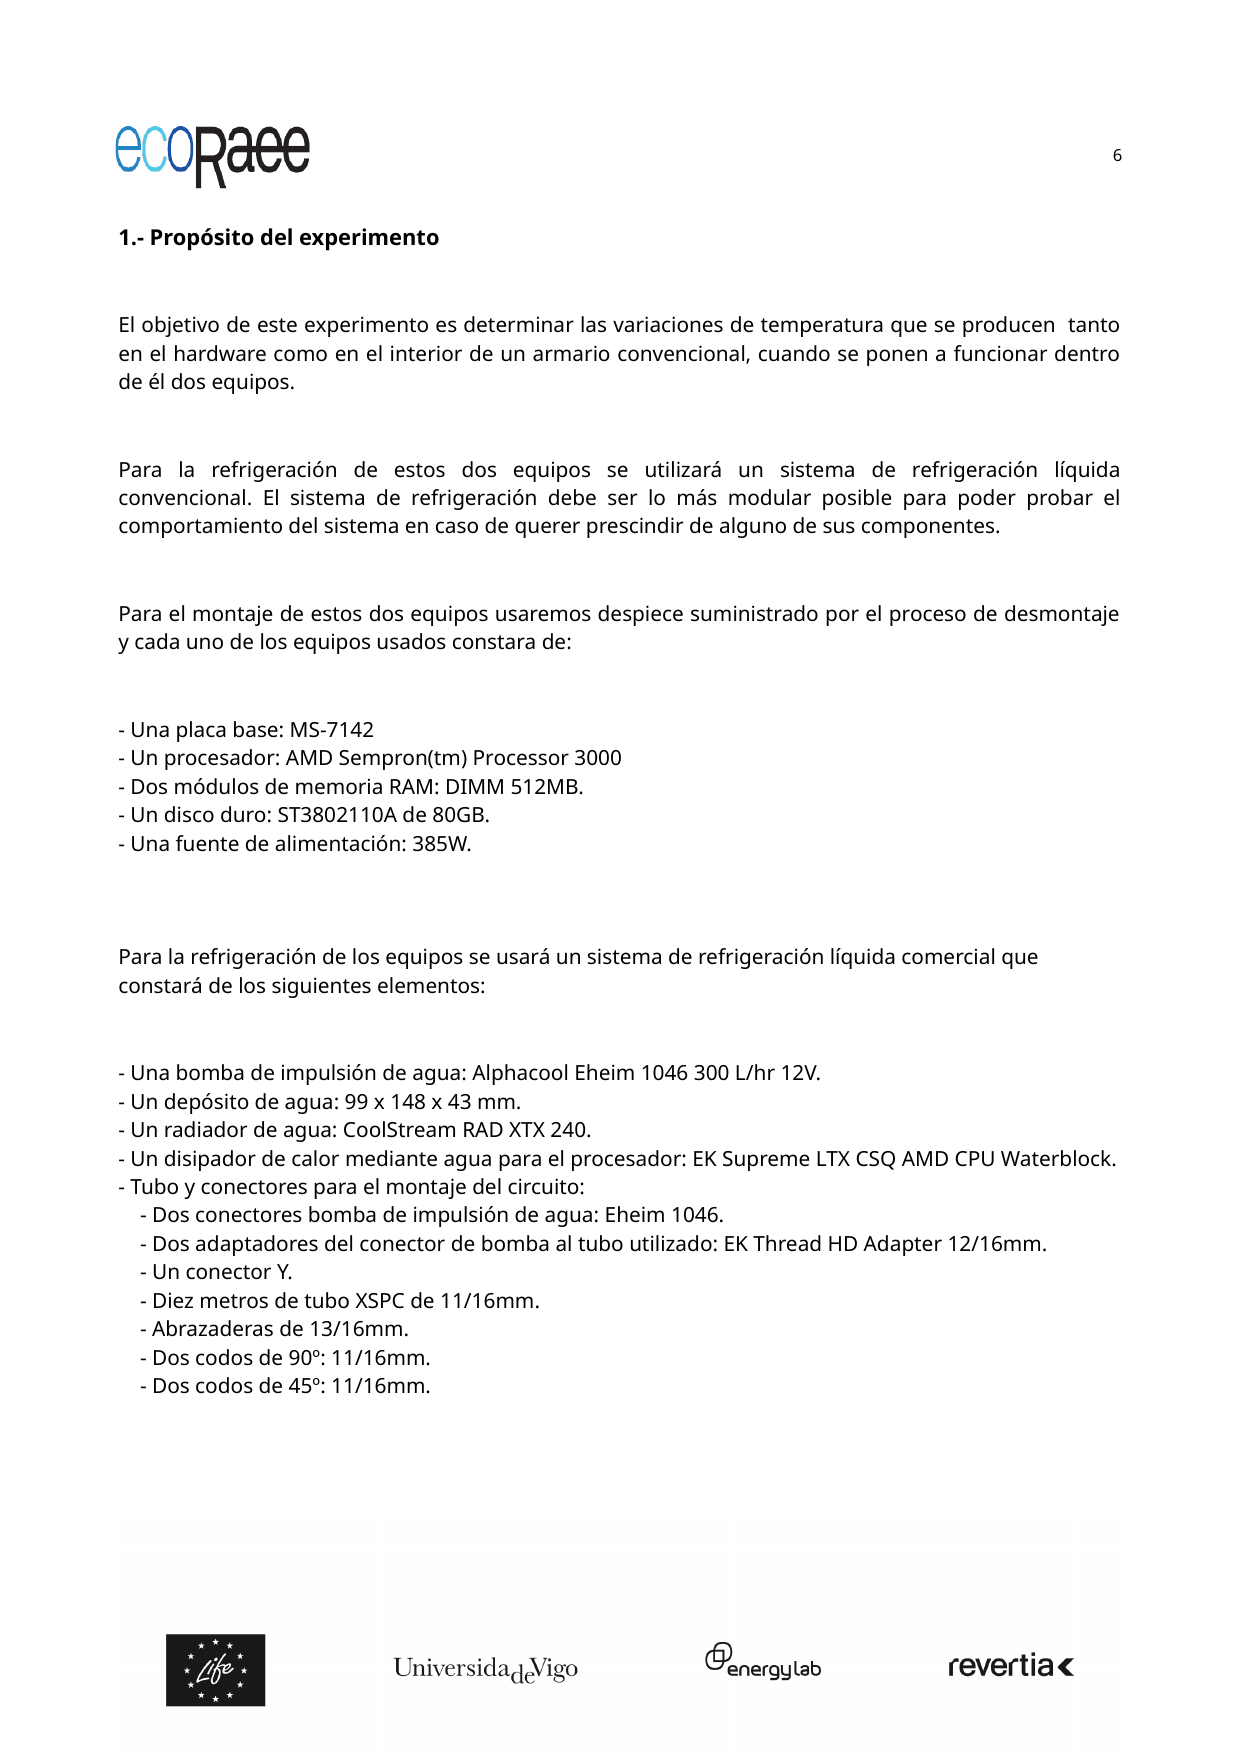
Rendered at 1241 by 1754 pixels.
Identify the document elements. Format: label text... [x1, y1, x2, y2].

text - Dos codos de 90º: 11/16mm. [118, 1343, 1122, 1371]
text - Un depósito de agua: 99 x 148 x 43 mm. [118, 1087, 1122, 1115]
text - Un disipador de calor mediante agua para el procesador: EK Supreme LTX CSQ AMD CPU Waterblock. [118, 1144, 1122, 1172]
text - Una fuente de alimentación: 385W. [118, 829, 1122, 857]
text - Un disco duro: ST3802110A de 80GB. [118, 800, 1122, 829]
picture [114, 124, 311, 190]
text - Abrazaderas de 13/16mm. [118, 1314, 1122, 1343]
text - Dos conectores bomba de impulsión de agua: Eheim 1046. [118, 1201, 1122, 1229]
text 1.- Propósito del experimento [118, 221, 1122, 251]
text - Un conector Y. [118, 1257, 1122, 1286]
text - Dos adaptadores del conector de bomba al tubo utilizado: EK Thread HD Adapter 12/16mm. [118, 1229, 1122, 1257]
text - Tubo y conectores para el montaje del circuito: [118, 1172, 1122, 1201]
text - Un procesador: AMD Sempron(tm) Processor 3000 [118, 743, 1122, 772]
text Para la refrigeración de estos dos equipos se utilizará un sistema de refrigeración líquida convencional. El sistema de refrigeración debe ser lo más modular posible para poder probar el comportamiento del sistema en caso de querer prescindir de alguno de sus componentes. [118, 455, 1122, 540]
text - Una placa base: MS-7142 [118, 715, 1122, 743]
text - Diez metros de tubo XSPC de 11/16mm. [118, 1286, 1122, 1314]
text - Una bomba de impulsión de agua: Alphacool Eheim 1046 300 L/hr 12V. [118, 1058, 1122, 1087]
picture [118, 1514, 1123, 1754]
text El objetivo de este experimento es determinar las variaciones de temperatura que se producen tanto en el hardware como en el interior de un armario convencional, cuando se ponen a funcionar dentro de él dos equipos. [118, 310, 1122, 396]
text - Dos módulos de memoria RAM: DIMM 512MB. [118, 772, 1122, 800]
text - Un radiador de agua: CoolStream RAD XTX 240. [118, 1115, 1122, 1144]
text Para el montaje de estos dos equipos usaremos despiece suministrado por el proceso de desmontaje y cada uno de los equipos usados constara de: [118, 599, 1122, 656]
text - Dos codos de 45º: 11/16mm. [118, 1371, 1122, 1400]
text Para la refrigeración de los equipos se usará un sistema de refrigeración líquida comercial que constará de los siguientes elementos: [118, 942, 1122, 999]
